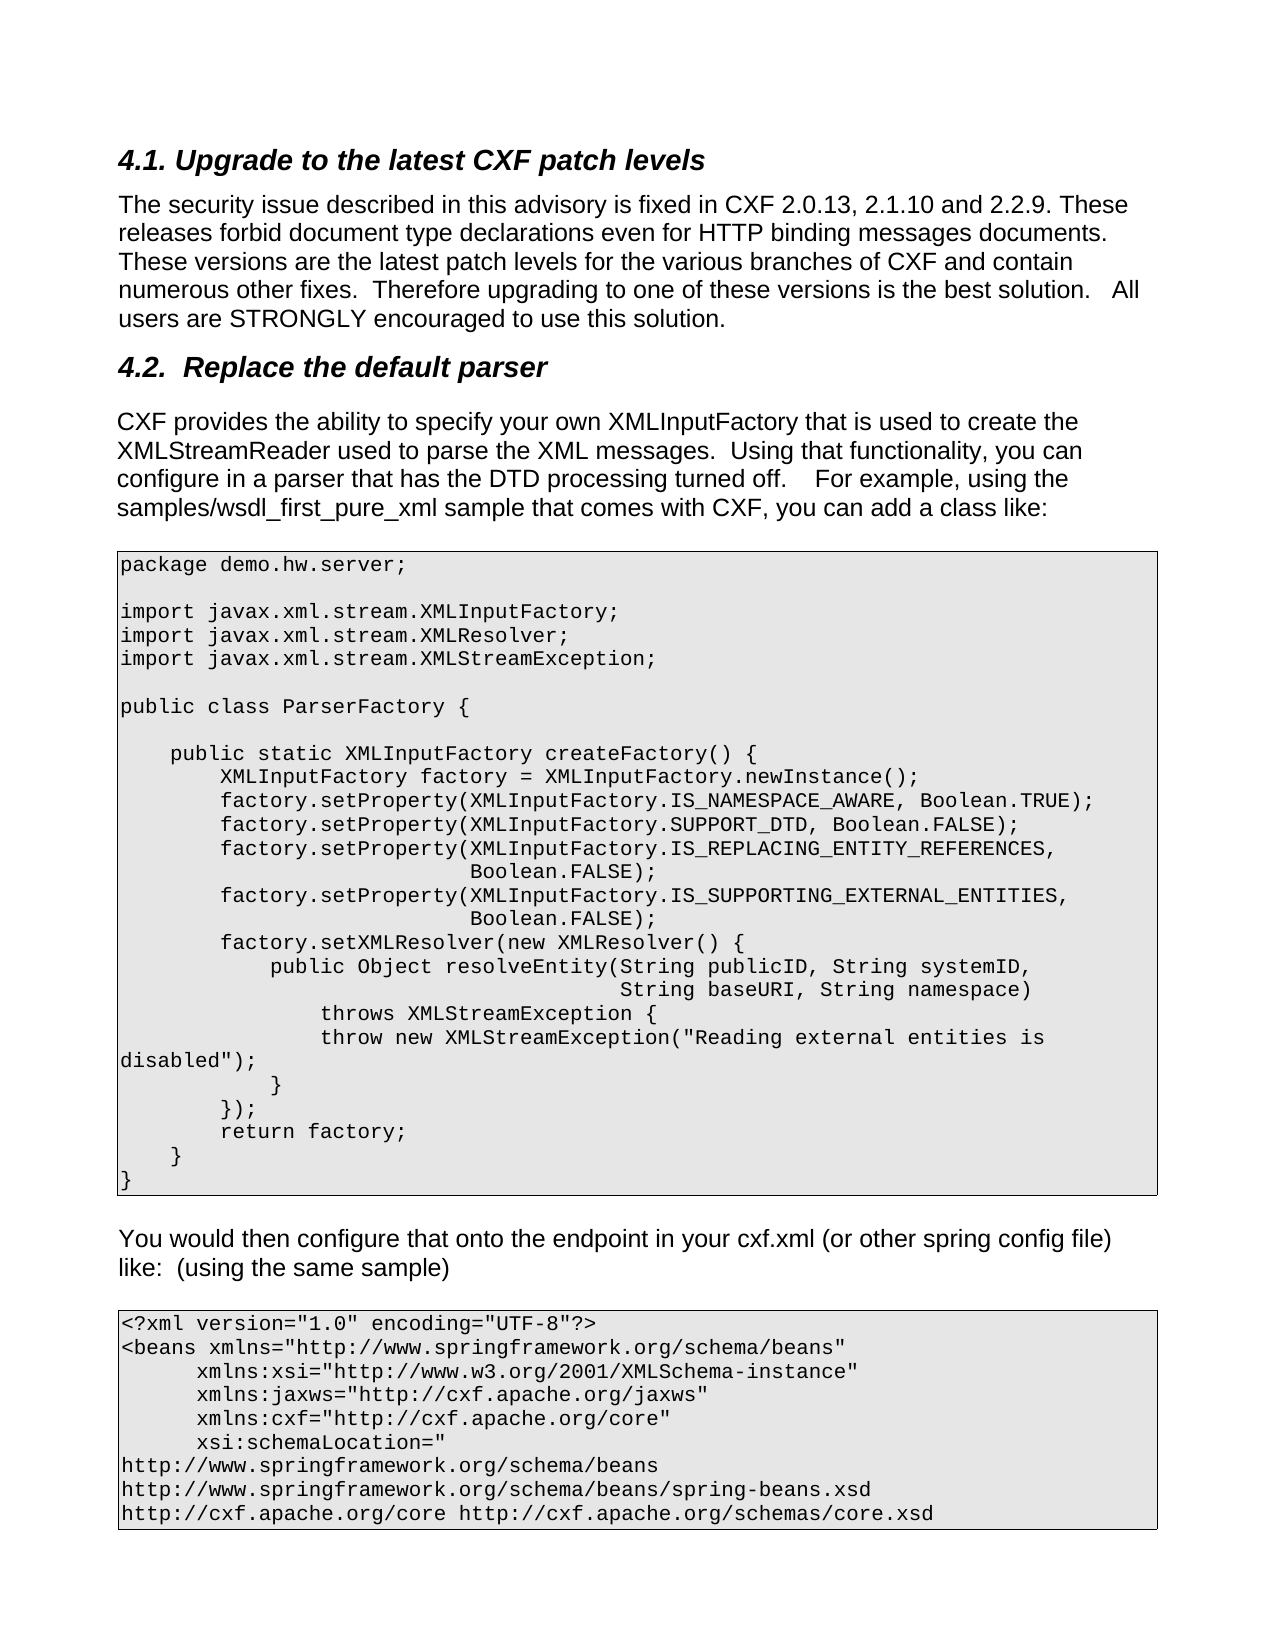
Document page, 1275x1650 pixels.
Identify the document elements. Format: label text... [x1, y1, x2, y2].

text } [118, 1142, 1157, 1165]
text <beans xmlns="http://www.springframework.org/schema/beans" [119, 1334, 1157, 1358]
text package demo.hw.server; [118, 552, 1157, 574]
text String baseURI, String namespace) [118, 976, 1157, 1000]
text 4.1. Upgrade to the latest CXF patch levels [118, 143, 1157, 177]
text http://www.springframework.org/schema/beans http://www.springframework.org/schema/beans/spring-beans.xsd [119, 1452, 1157, 1499]
text import javax.xml.stream.XMLStreamException; [118, 645, 1157, 669]
text public Object resolveEntity(String publicID, String systemID, [118, 953, 1157, 976]
text xsi:schemaLocation=" [119, 1428, 1157, 1452]
text CXF provides the ability to specify your own XMLInputFactory that is used to create the XMLStreamReader used to parse the XML messages. Using that functionality, you can configure in a parser that has the DTD processing turned off. For example, using the samples/wsdl_first_pure_xml sample that comes with CXF, you can add a class like: [117, 407, 1157, 522]
text throws XMLStreamException { [118, 1000, 1157, 1023]
text factory.setProperty(XMLInputFactory.IS_SUPPORTING_EXTERNAL_ENTITIES, [118, 882, 1157, 905]
text The security issue described in this advisory is fixed in CXF 2.0.13, 2.1.10 and 2.2.9. These releases forbid document type declarations even for HTTP binding messages documents. These versions are the latest patch levels for the various branches of CXF and contain numerous other fixes. Therefore upgrading to one of these versions is the best solution. All users are STRONGLY encouraged to use this solution. [118, 190, 1157, 333]
text http://cxf.apache.org/core http://cxf.apache.org/schemas/core.xsd [119, 1499, 1157, 1529]
text factory.setProperty(XMLInputFactory.SUPPORT_DTD, Boolean.FALSE); [118, 811, 1157, 834]
text import javax.xml.stream.XMLInputFactory; [118, 598, 1157, 622]
text } [118, 1165, 1157, 1195]
text import javax.xml.stream.XMLResolver; [118, 622, 1157, 645]
text factory.setXMLResolver(new XMLResolver() { [118, 929, 1157, 953]
text factory.setProperty(XMLInputFactory.IS_NAMESPACE_AWARE, Boolean.TRUE); [118, 787, 1157, 811]
text } [118, 1071, 1157, 1094]
text return factory; [118, 1118, 1157, 1142]
text XMLInputFactory factory = XMLInputFactory.newInstance(); [118, 763, 1157, 787]
text xmlns:jaxws="http://cxf.apache.org/jaxws" [119, 1381, 1157, 1405]
text <?xml version="1.0" encoding="UTF-8"?> [119, 1311, 1157, 1334]
text Boolean.FALSE); [118, 905, 1157, 929]
text Boolean.FALSE); [118, 858, 1157, 882]
text public class ParserFactory { [118, 692, 1157, 716]
text xmlns:xsi="http://www.w3.org/2001/XMLSchema-instance" [119, 1358, 1157, 1381]
text public static XMLInputFactory createFactory() { [118, 740, 1157, 763]
text factory.setProperty(XMLInputFactory.IS_REPLACING_ENTITY_REFERENCES, [118, 834, 1157, 858]
text throw new XMLStreamException("Reading external entities is disabled"); [118, 1023, 1157, 1071]
text xmlns:cxf="http://cxf.apache.org/core" [119, 1405, 1157, 1428]
text You would then configure that onto the endpoint in your cxf.xml (or other spring config file) like: (using the same sample) [118, 1224, 1157, 1282]
text }); [118, 1094, 1157, 1118]
list 4.2. Replace the default parser [118, 357, 1157, 382]
